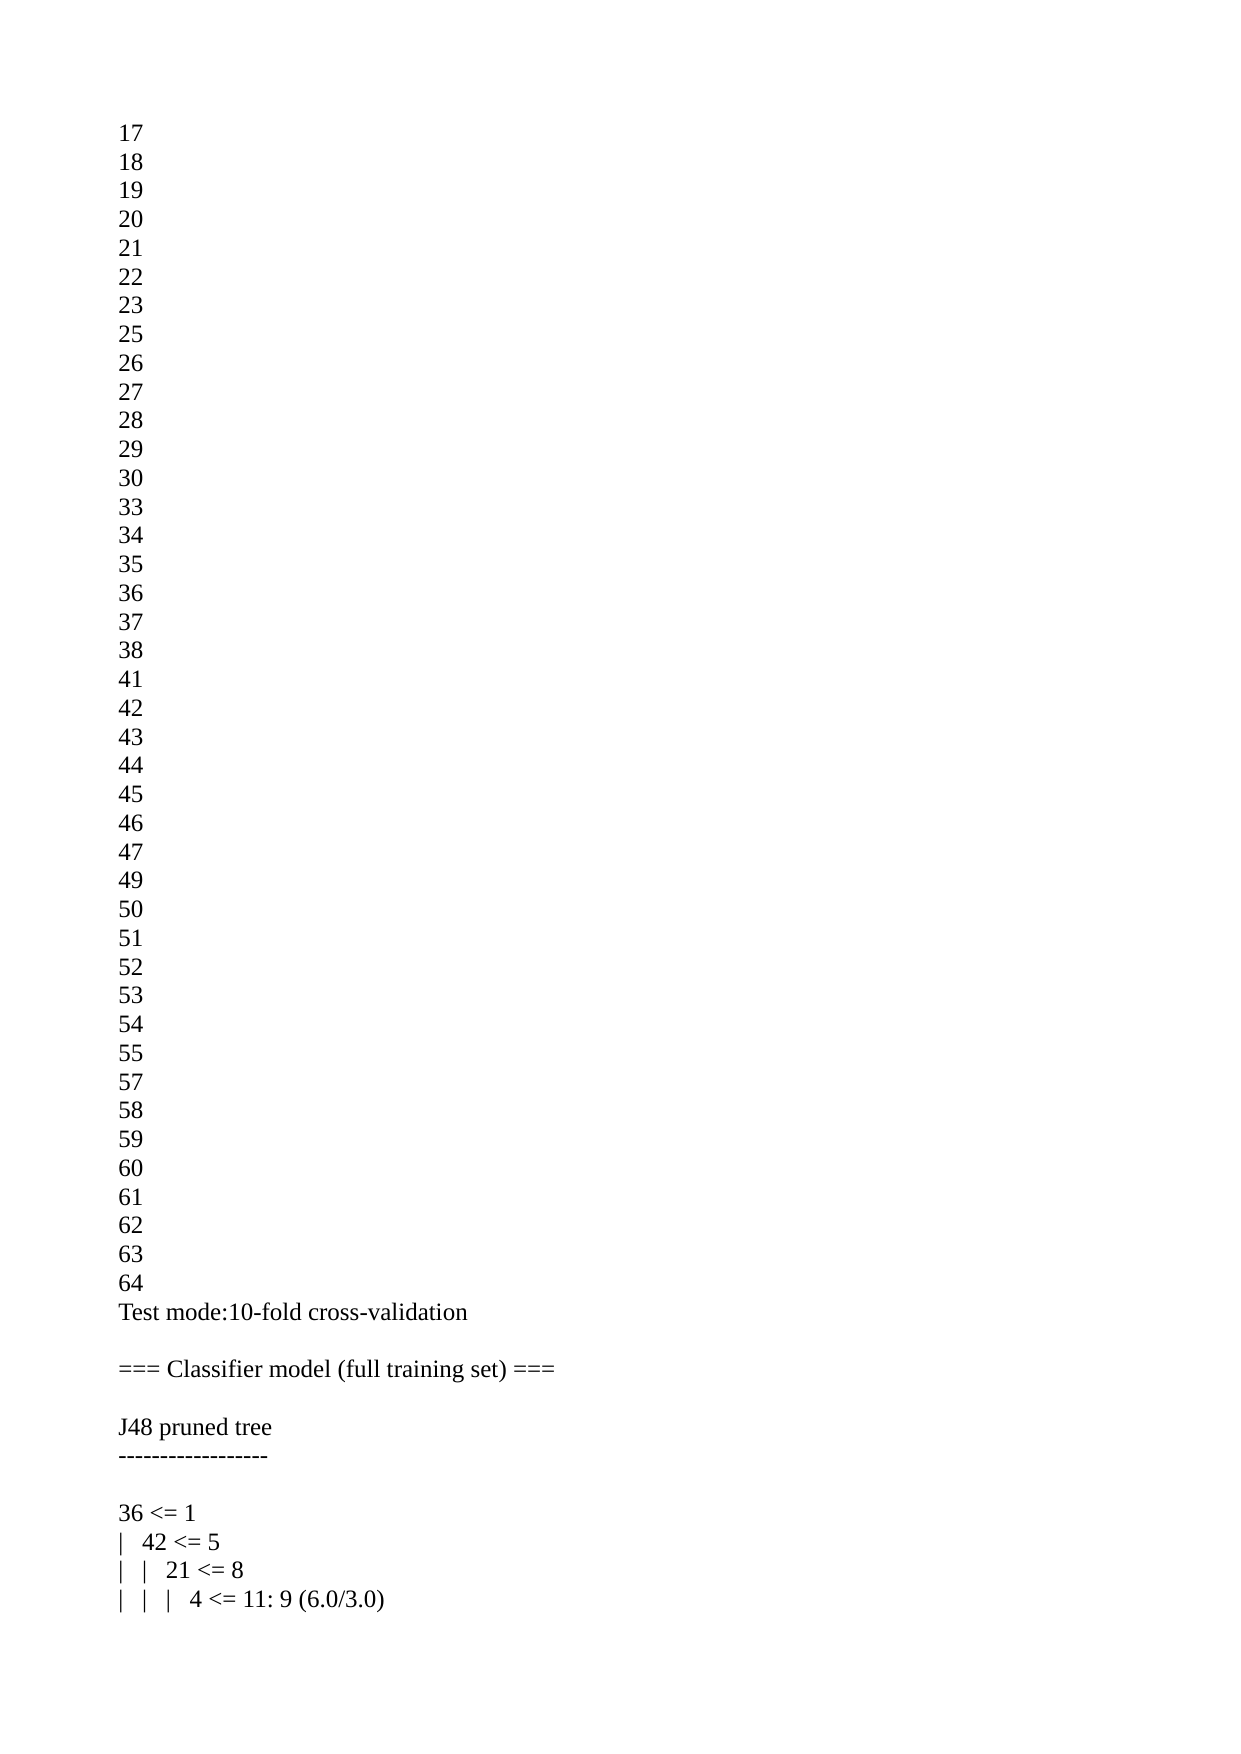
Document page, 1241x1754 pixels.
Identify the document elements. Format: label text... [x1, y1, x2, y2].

text 63 [118, 1239, 1122, 1268]
text 36 [118, 578, 1122, 607]
text 33 [118, 492, 1122, 521]
text 62 [118, 1211, 1122, 1239]
text 46 [118, 808, 1122, 837]
text 35 [118, 549, 1122, 578]
text 57 [118, 1067, 1122, 1096]
text 30 [118, 463, 1122, 492]
text ------------------ [118, 1441, 1122, 1469]
text 53 [118, 981, 1122, 1009]
text | 42 <= 5 [118, 1527, 1122, 1556]
text 51 [118, 923, 1122, 952]
text 34 [118, 521, 1122, 549]
text 44 [118, 751, 1122, 779]
text 28 [118, 406, 1122, 434]
text 55 [118, 1038, 1122, 1067]
text Test mode:10-fold cross-validation [118, 1297, 1122, 1326]
text 54 [118, 1009, 1122, 1038]
text 52 [118, 952, 1122, 981]
text 25 [118, 319, 1122, 348]
text 26 [118, 348, 1122, 377]
text 50 [118, 894, 1122, 923]
text 19 [118, 176, 1122, 204]
text 38 [118, 636, 1122, 664]
text 29 [118, 434, 1122, 463]
text 20 [118, 204, 1122, 233]
text 64 [118, 1268, 1122, 1297]
text 58 [118, 1096, 1122, 1124]
text 37 [118, 607, 1122, 636]
text 22 [118, 262, 1122, 291]
text | | 21 <= 8 [118, 1556, 1122, 1584]
text 23 [118, 291, 1122, 319]
text 41 [118, 664, 1122, 693]
text 43 [118, 722, 1122, 751]
text 59 [118, 1124, 1122, 1153]
text === Classifier model (full training set) === [118, 1354, 1122, 1383]
text 60 [118, 1153, 1122, 1182]
text 17 [118, 118, 1122, 147]
text | | | 4 <= 11: 9 (6.0/3.0) [118, 1584, 1122, 1613]
text 21 [118, 233, 1122, 262]
text 61 [118, 1182, 1122, 1211]
text 49 [118, 866, 1122, 894]
text 45 [118, 779, 1122, 808]
text 18 [118, 147, 1122, 176]
text 42 [118, 693, 1122, 722]
text 36 <= 1 [118, 1498, 1122, 1527]
text J48 pruned tree [118, 1412, 1122, 1441]
text 47 [118, 837, 1122, 866]
text 27 [118, 377, 1122, 406]
